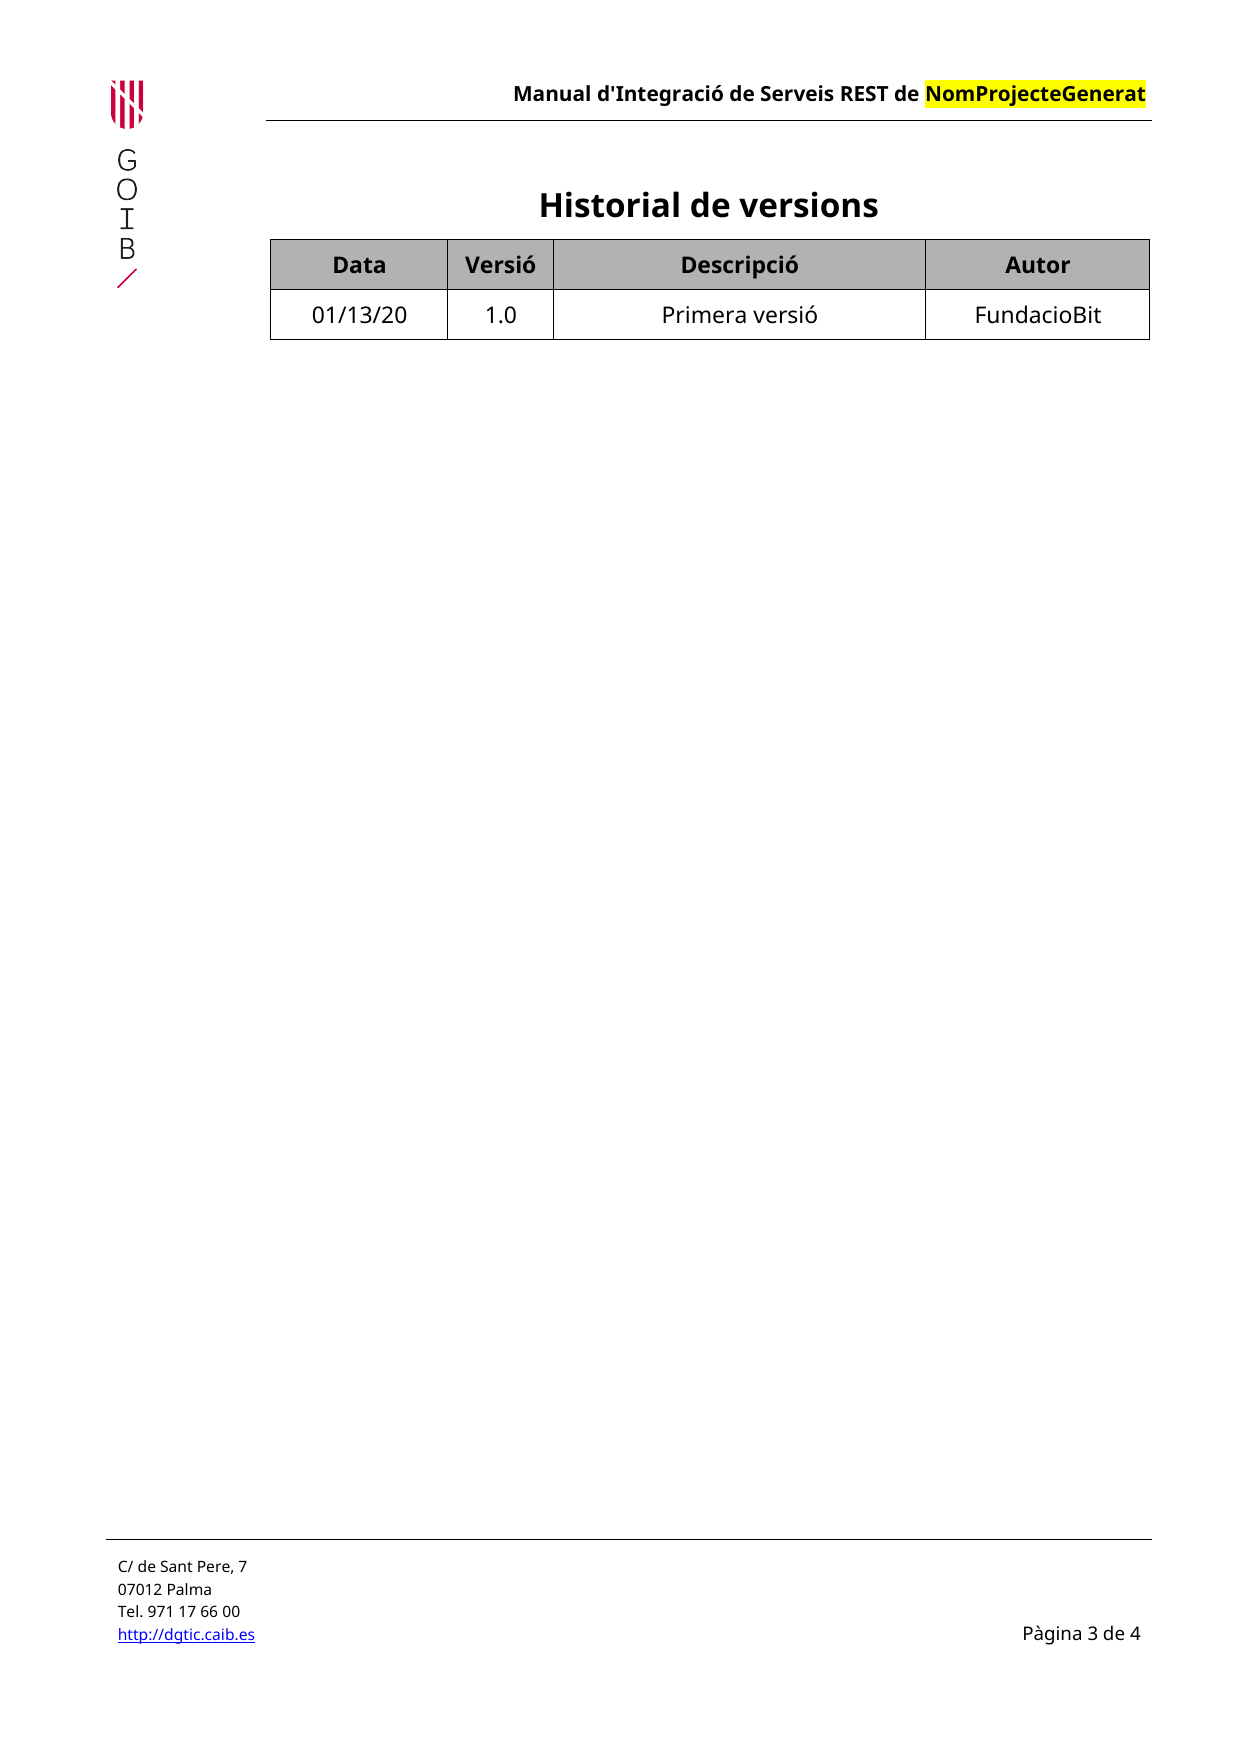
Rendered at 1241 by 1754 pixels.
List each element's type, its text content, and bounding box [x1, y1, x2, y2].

table_cell Primera versió [554, 290, 925, 339]
table_header Autor [926, 240, 1149, 289]
table_header Versió [448, 240, 553, 289]
table_cell 13/01/20 [271, 290, 447, 339]
table_cell 1.0 [448, 290, 553, 339]
table_header Data [271, 240, 447, 289]
subtitle Historial de versions [266, 181, 1152, 227]
table_header Descripció [554, 240, 925, 289]
table_cell FundacioBit [926, 290, 1149, 339]
picture [82, 57, 172, 319]
